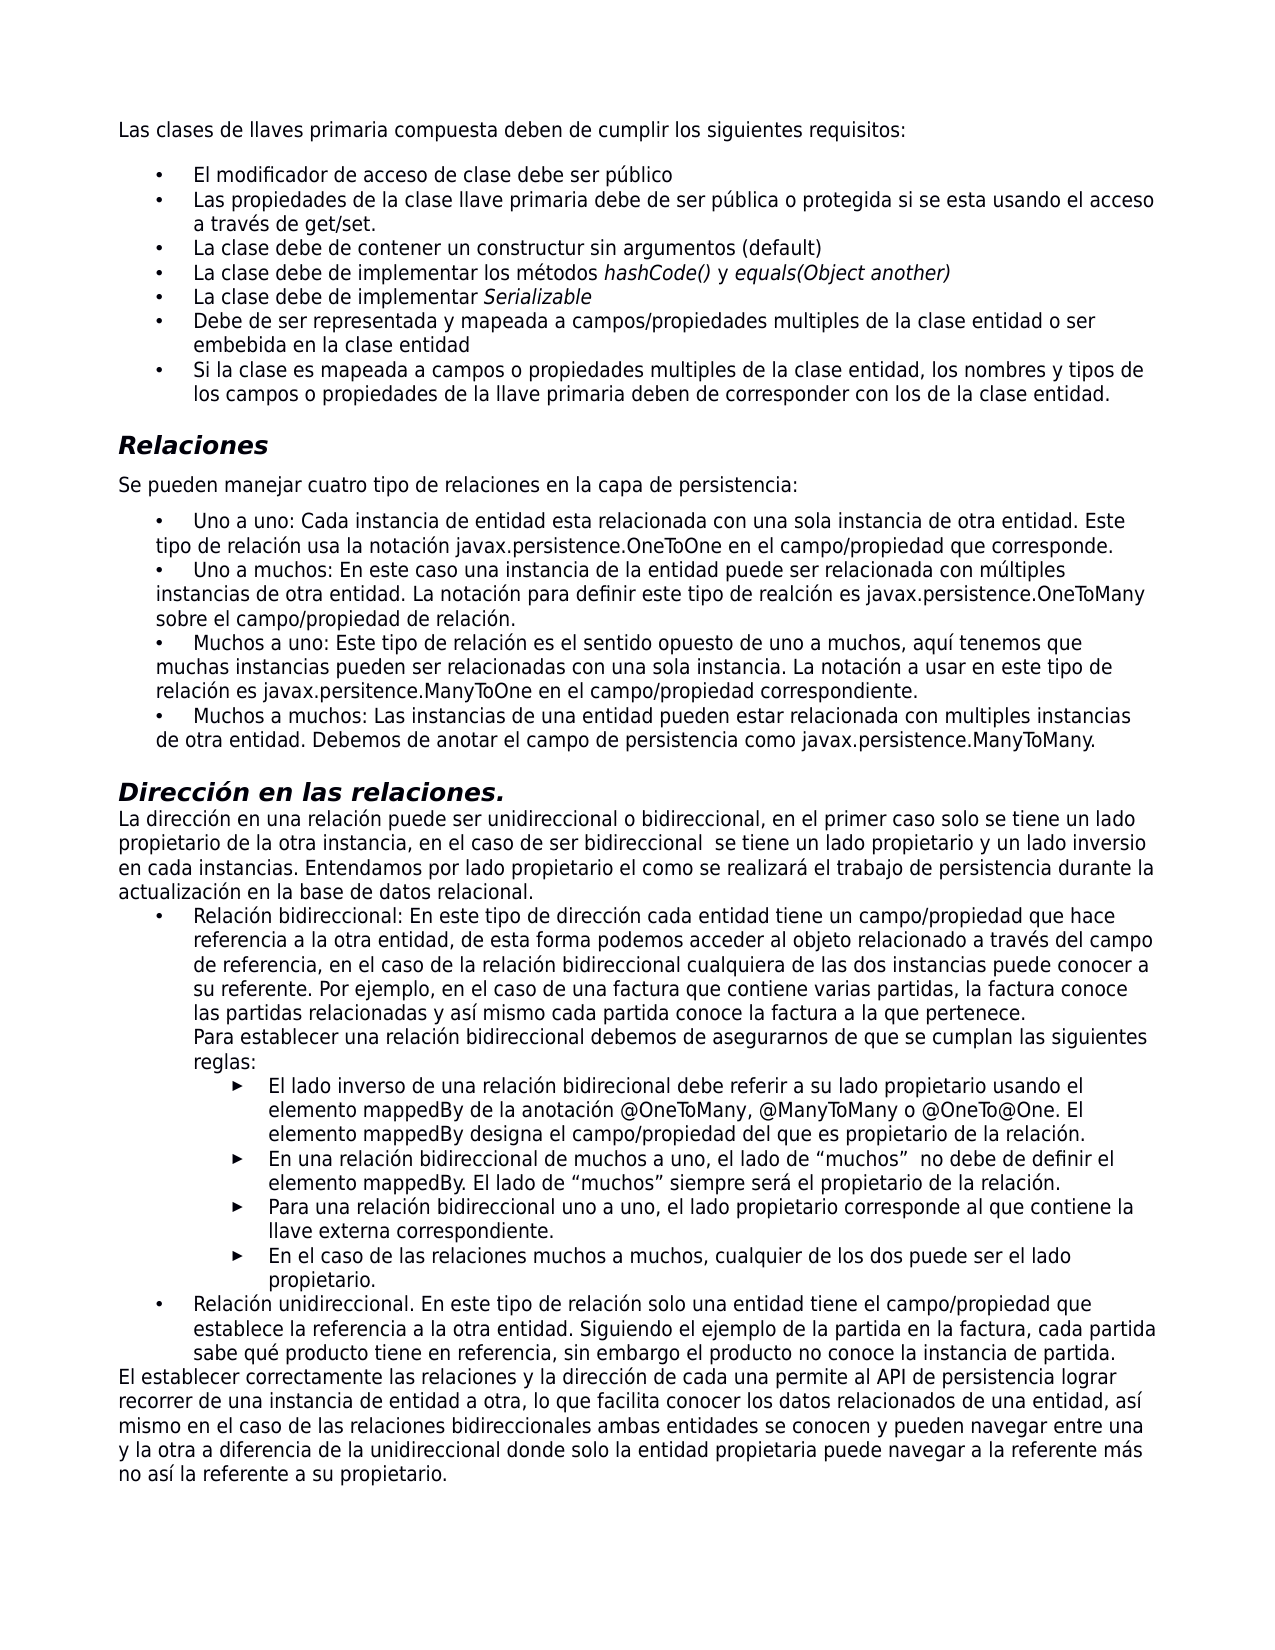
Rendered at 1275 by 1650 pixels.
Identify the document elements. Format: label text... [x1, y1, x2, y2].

list El lado inverso de una relación bidirecional debe referir a su lado propietario usando el elemento mappedBy de la anotación @OneToMany, @ManyToMany o @OneTo@One. El elemento mappedBy designa el campo/propiedad del que es propietario de la relación. [231, 1074, 1157, 1147]
text Se pueden manejar cuatro tipo de relaciones en la capa de persistencia: [118, 473, 1157, 497]
list Para una relación bidireccional uno a uno, el lado propietario corresponde al que contiene la llave externa correspondiente. [231, 1195, 1157, 1244]
list En una relación bidireccional de muchos a uno, el lado de “muchos” no debe de definir el elemento mappedBy. El lado de “muchos” siempre será el propietario de la relación. [231, 1147, 1157, 1195]
list Relación bidireccional: En este tipo de dirección cada entidad tiene un campo/propiedad que hace referencia a la otra entidad, de esta forma podemos acceder al objeto relacionado a través del campo de referencia, en el caso de la relación bidireccional cualquiera de las dos instancias puede conocer a su referente. Por ejemplo, en el caso de una factura que contiene varias partidas, la factura conoce las partidas relacionadas y así mismo cada partida conoce la factura a la que pertenece. [156, 904, 1157, 1025]
list Muchos a muchos: Las instancias de una entidad pueden estar relacionada con multiples instancias de otra entidad. Debemos de anotar el campo de persistencia como javax.persistence.ManyToMany. [156, 704, 1157, 752]
list La clase debe de implementar Serializable [156, 285, 1157, 309]
subtitle Relaciones [118, 431, 1157, 460]
list Uno a uno: Cada instancia de entidad esta relacionada con una sola instancia de otra entidad. Este tipo de relación usa la notación javax.persistence.OneToOne en el campo/propiedad que corresponde. [156, 509, 1157, 558]
list Relación unidireccional. En este tipo de relación solo una entidad tiene el campo/propiedad que establece la referencia a la otra entidad. Siguiendo el ejemplo de la partida en la factura, cada partida sabe qué producto tiene en referencia, sin embargo el producto no conoce la instancia de partida. [156, 1292, 1157, 1365]
list Debe de ser representada y mapeada a campos/propiedades multiples de la clase entidad o ser embebida en la clase entidad [156, 309, 1157, 358]
list Para establecer una relación bidireccional debemos de asegurarnos de que se cumplan las siguientes reglas: [156, 1025, 1157, 1074]
list Uno a muchos: En este caso una instancia de la entidad puede ser relacionada con múltiples instancias de otra entidad. La notación para definir este tipo de realción es javax.persistence.OneToMany sobre el campo/propiedad de relación. [156, 558, 1157, 631]
list Las propiedades de la clase llave primaria debe de ser pública o protegida si se esta usando el acceso a través de get/set. [156, 188, 1157, 236]
list El modificador de acceso de clase debe ser público [156, 163, 1157, 188]
subtitle Dirección en las relaciones. [118, 778, 1157, 807]
text El establecer correctamente las relaciones y la dirección de cada una permite al API de persistencia lograr recorrer de una instancia de entidad a otra, lo que facilita conocer los datos relacionados de una entidad, así mismo en el caso de las relaciones bidireccionales ambas entidades se conocen y pueden navegar entre una y la otra a diferencia de la unidireccional donde solo la entidad propietaria puede navegar a la referente más no así la referente a su propietario. [118, 1365, 1157, 1487]
list Si la clase es mapeada a campos o propiedades multiples de la clase entidad, los nombres y tipos de los campos o propiedades de la llave primaria deben de corresponder con los de la clase entidad. [156, 358, 1157, 406]
list La clase debe de contener un constructur sin argumentos (default) [156, 236, 1157, 261]
list Muchos a uno: Este tipo de relación es el sentido opuesto de uno a muchos, aquí tenemos que muchas instancias pueden ser relacionadas con una sola instancia. La notación a usar en este tipo de relación es javax.persitence.ManyToOne en el campo/propiedad correspondiente. [156, 631, 1157, 704]
list La clase debe de implementar los métodos hashCode() y equals(Object another) [156, 261, 1157, 285]
text Las clases de llaves primaria compuesta deben de cumplir los siguientes requisitos: [118, 118, 1157, 142]
list La dirección en una relación puede ser unidireccional o bidireccional, en el primer caso solo se tiene un lado propietario de la otra instancia, en el caso de ser bidireccional se tiene un lado propietario y un lado inversio en cada instancias. Entendamos por lado propietario el como se realizará el trabajo de persistencia durante la actualización en la base de datos relacional. [81, 807, 1157, 904]
list En el caso de las relaciones muchos a muchos, cualquier de los dos puede ser el lado propietario. [231, 1244, 1157, 1292]
